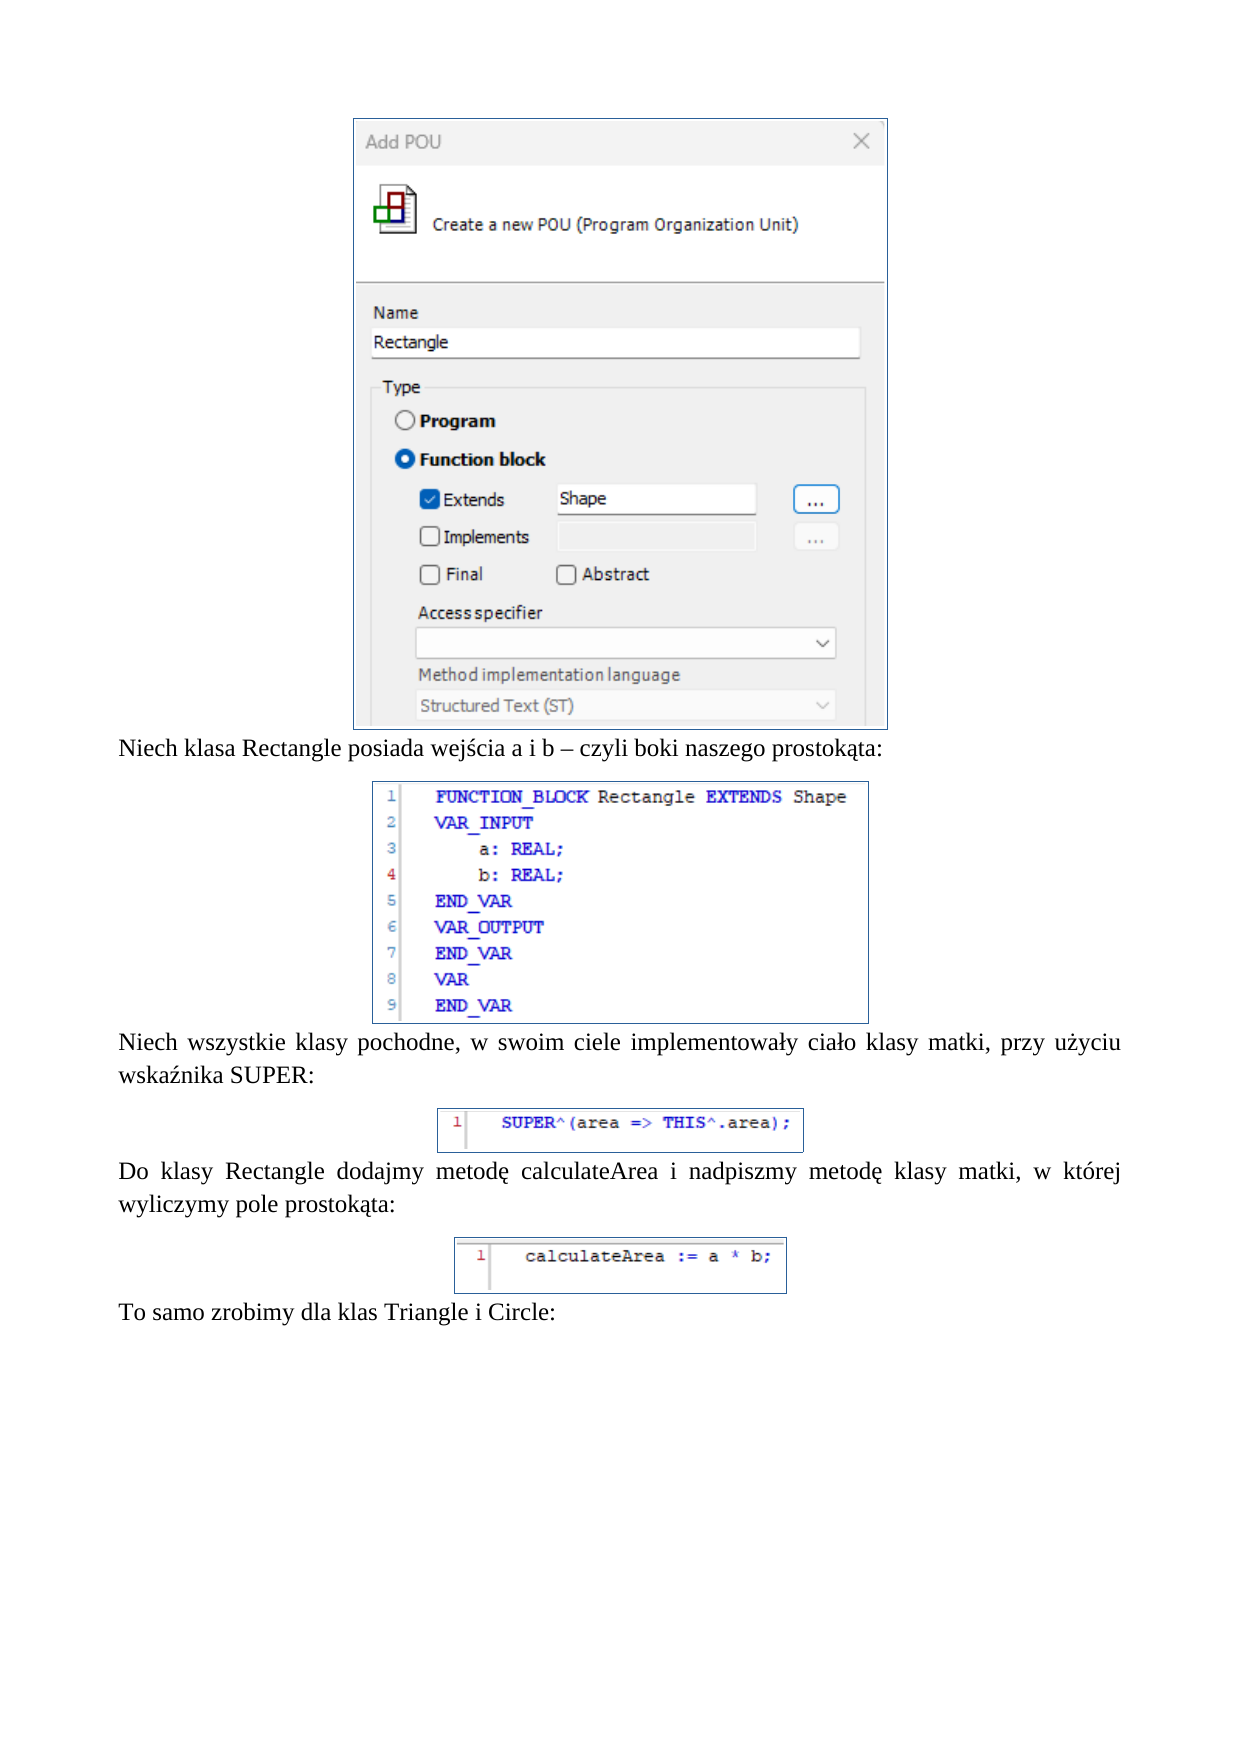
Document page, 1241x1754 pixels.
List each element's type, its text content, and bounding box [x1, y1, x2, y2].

picture [374, 783, 866, 1021]
picture [456, 1239, 784, 1290]
picture [356, 121, 885, 726]
picture [440, 1111, 800, 1149]
text Niech wszystkie klasy pochodne, w swoim ciele implementowały ciało klasy matki, przy użyciu wskaźnika SUPER: [118, 781, 1122, 1089]
text Do klasy Rectangle dodajmy metodę calculateArea i nadpiszmy metodę klasy matki, w której wyliczymy pole prostokąta: [118, 1108, 1122, 1218]
text Niech klasa Rectangle posiada wejścia a i b – czyli boki naszego prostokąta: [118, 118, 1122, 762]
text To samo zrobimy dla klas Triangle i Circle: [118, 1237, 1122, 1326]
